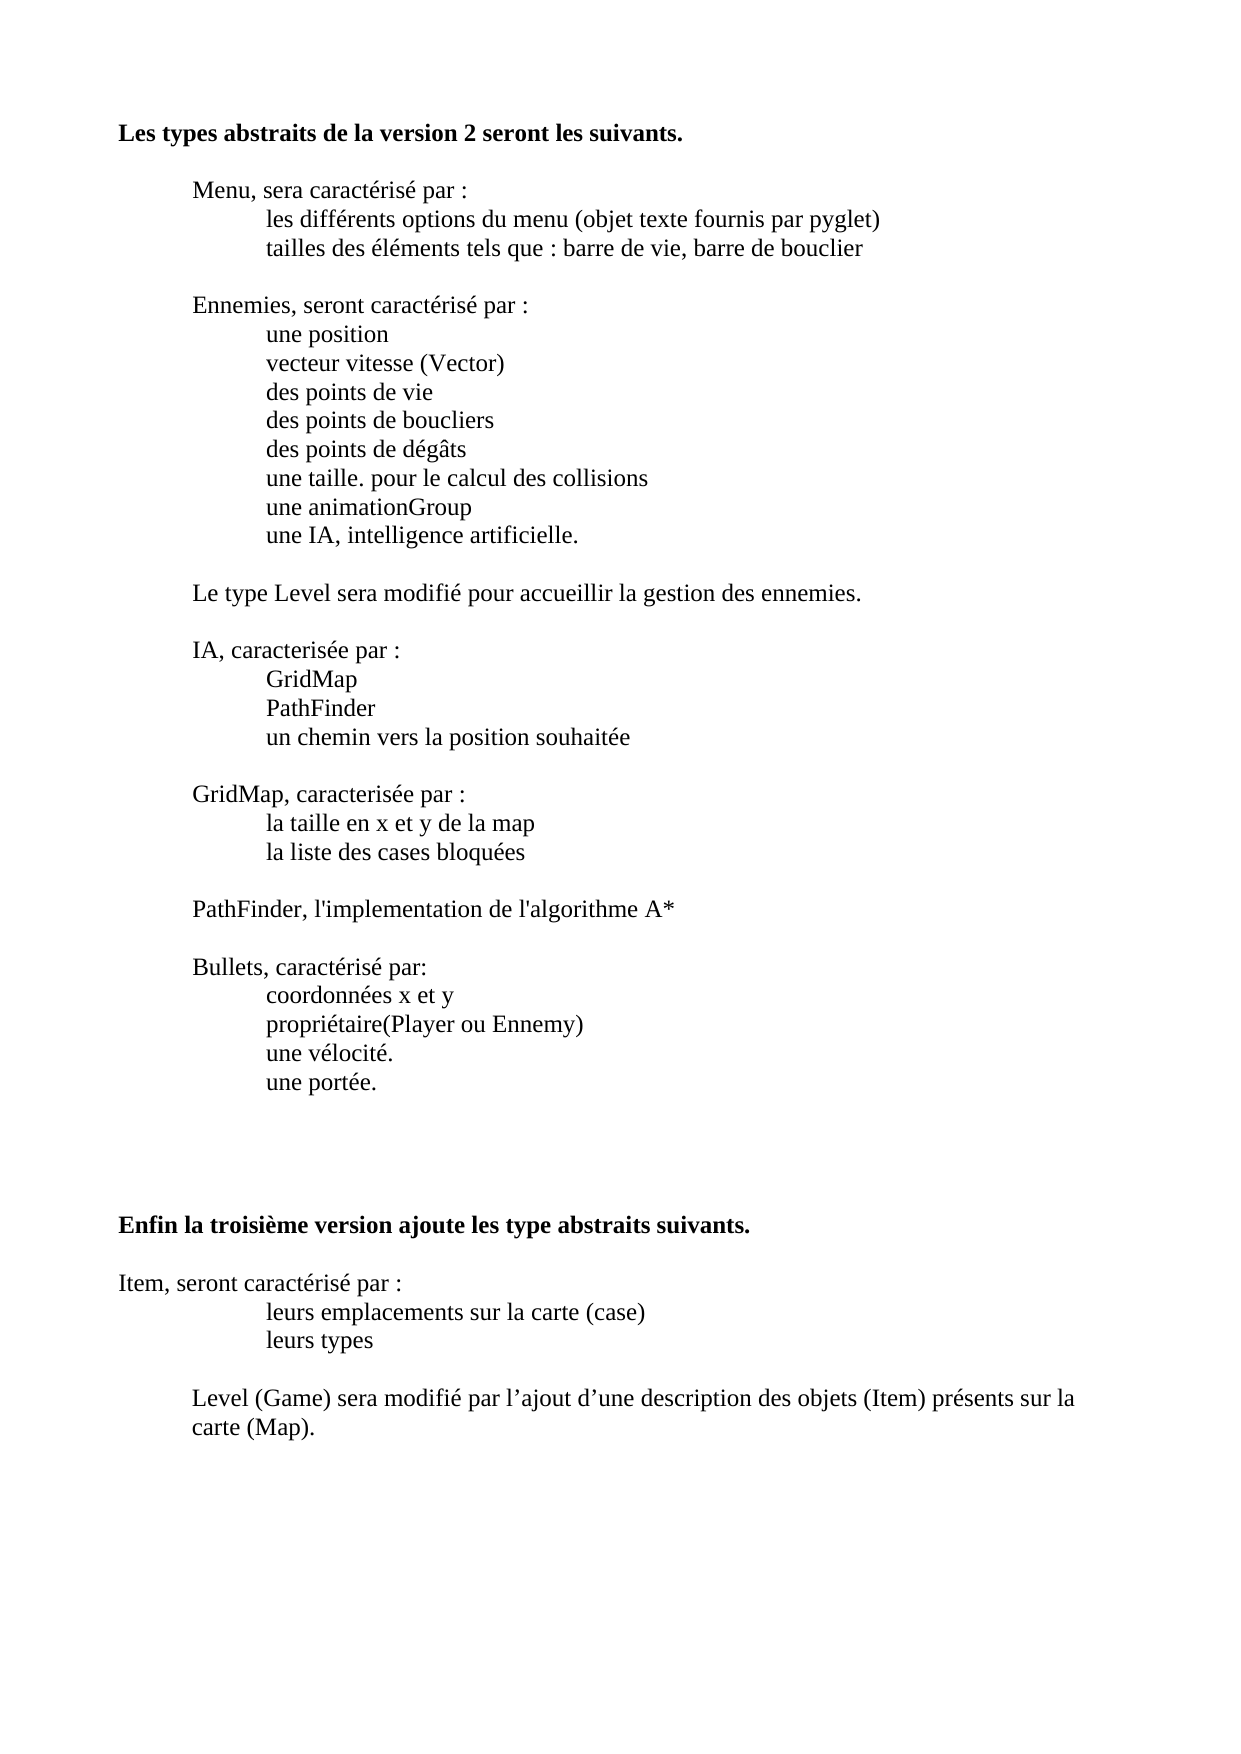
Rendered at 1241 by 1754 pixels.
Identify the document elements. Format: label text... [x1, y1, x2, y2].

text un chemin vers la position souhaitée [118, 722, 1122, 751]
text Enfin la troisième version ajoute les type abstraits suivants. [118, 1211, 1122, 1239]
text les différents options du menu (objet texte fournis par pyglet) [118, 204, 1122, 233]
text coordonnées x et y [118, 981, 1122, 1009]
text PathFinder [118, 693, 1122, 722]
text GridMap, caracterisée par : [118, 779, 1122, 808]
text GridMap [118, 664, 1122, 693]
text des points de boucliers [118, 406, 1122, 434]
text leurs emplacements sur la carte (case) [118, 1297, 1122, 1326]
text Menu, sera caractérisé par : [118, 176, 1122, 204]
text Bullets, caractérisé par: [118, 952, 1122, 981]
text Le type Level sera modifié pour accueillir la gestion des ennemies. [118, 578, 1122, 607]
text une taille. pour le calcul des collisions [118, 463, 1122, 492]
text des points de vie [118, 377, 1122, 406]
text une animationGroup [118, 492, 1122, 521]
text une IA, intelligence artificielle. [118, 521, 1122, 549]
text PathFinder, l'implementation de l'algorithme A* [118, 894, 1122, 923]
text Ennemies, seront caractérisé par : [118, 291, 1122, 319]
text Item, seront caractérisé par : [118, 1268, 1122, 1297]
text leurs types [118, 1326, 1122, 1354]
text la liste des cases bloquées [118, 837, 1122, 866]
text une position [118, 319, 1122, 348]
text IA, caracterisée par : [118, 636, 1122, 664]
text Les types abstraits de la version 2 seront les suivants. [118, 118, 1122, 147]
text la taille en x et y de la map [118, 808, 1122, 837]
text vecteur vitesse (Vector) [118, 348, 1122, 377]
text une vélocité. [118, 1038, 1122, 1067]
text des points de dégâts [118, 434, 1122, 463]
text Level (Game) sera modifié par l’ajout d’une description des objets (Item) présents sur la carte (Map). [192, 1383, 1122, 1441]
text tailles des éléments tels que : barre de vie, barre de bouclier [118, 233, 1122, 262]
text une portée. [118, 1067, 1122, 1096]
text propriétaire(Player ou Ennemy) [118, 1009, 1122, 1038]
